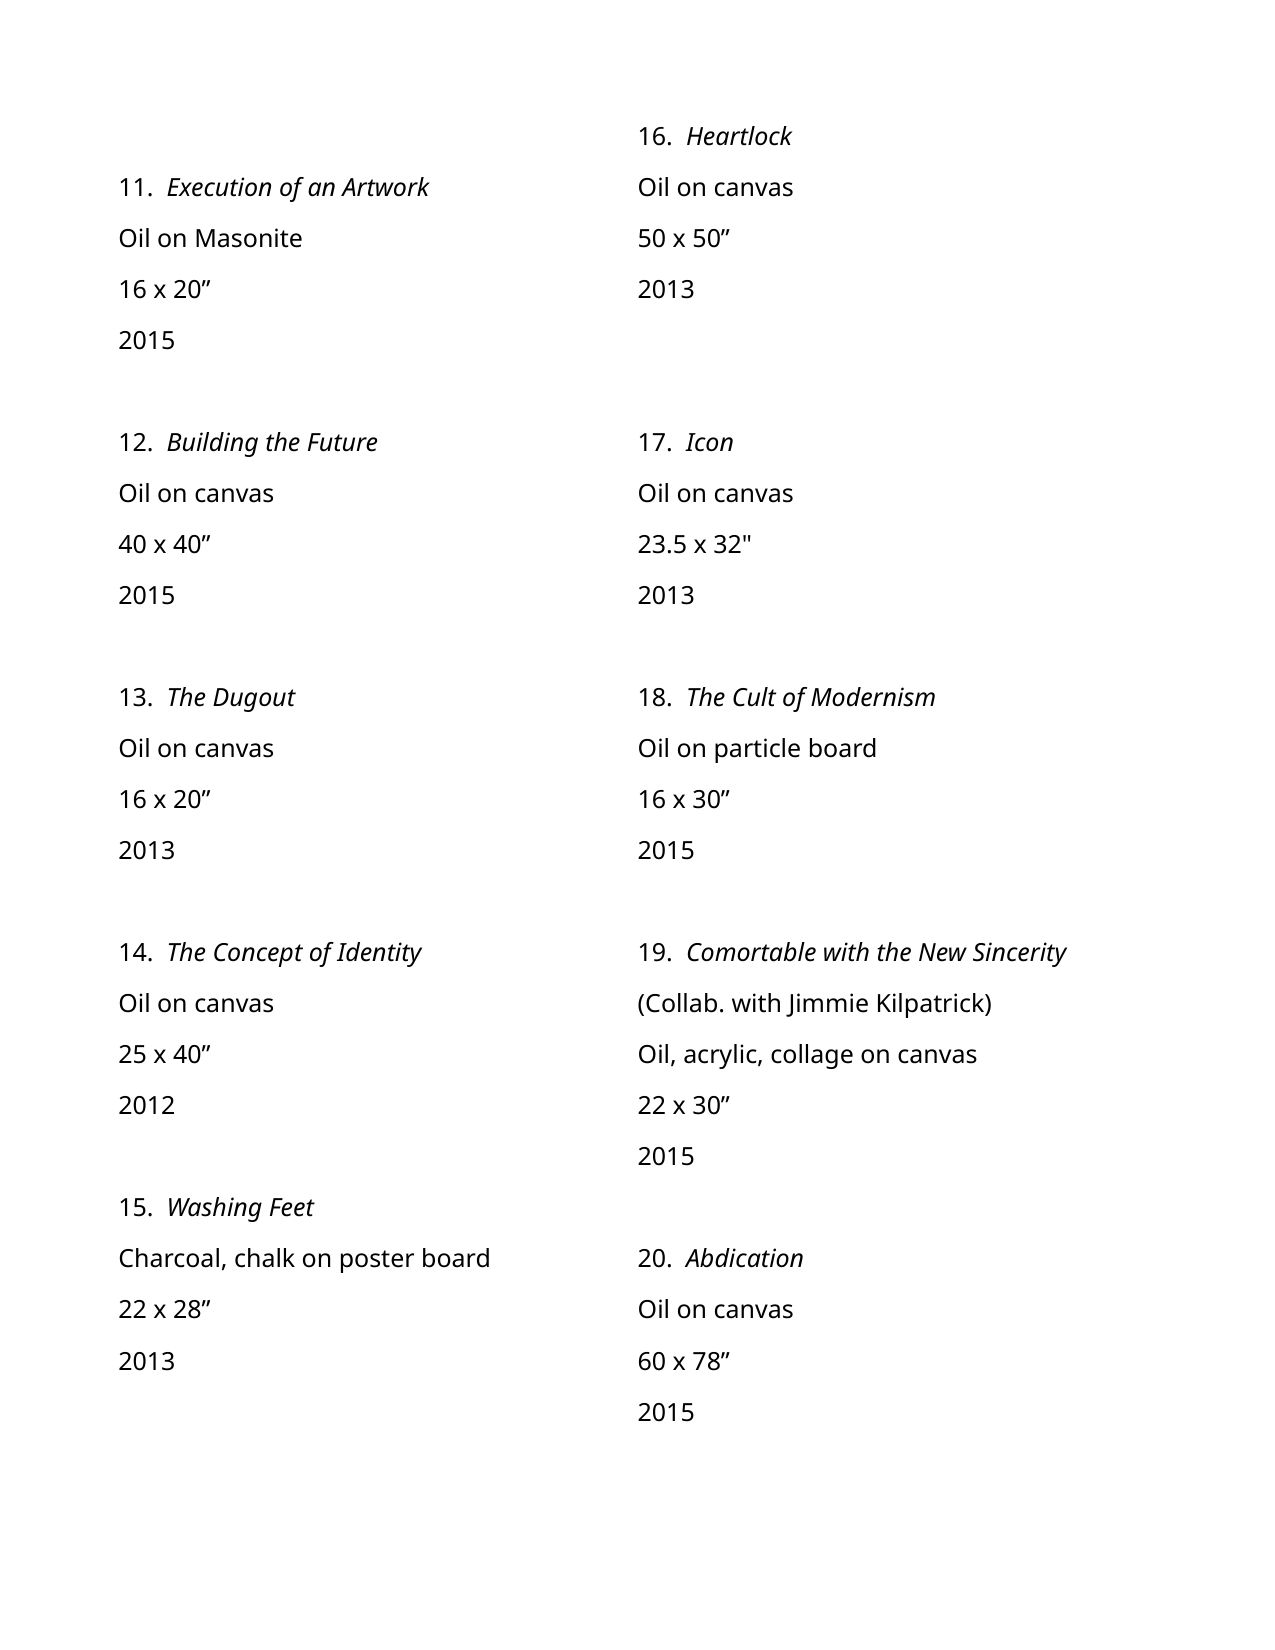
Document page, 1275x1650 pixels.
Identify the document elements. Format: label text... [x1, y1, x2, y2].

text 22 x 28” [118, 1292, 637, 1326]
text 15. Washing Feet [118, 1190, 637, 1224]
text 2015 [118, 322, 637, 356]
text 2013 [637, 271, 1157, 305]
text Charcoal, chalk on poster board [118, 1241, 637, 1275]
text 2013 [118, 1343, 637, 1377]
text 11. Execution of an Artwork [118, 169, 637, 203]
text 2015 [637, 1394, 1157, 1428]
text Oil on canvas [637, 1292, 1157, 1326]
text 16. Heartlock [637, 118, 1157, 152]
text 19. Comortable with the New Sincerity [637, 935, 1157, 969]
text Oil on canvas [118, 986, 637, 1020]
text Oil on canvas [637, 475, 1157, 509]
text 16 x 20” [118, 782, 637, 816]
text 50 x 50” [637, 220, 1157, 254]
text 2013 [118, 833, 637, 867]
text 23.5 x 32" [637, 526, 1157, 561]
text 2015 [637, 1139, 1157, 1173]
text 14. The Concept of Identity [118, 935, 637, 969]
text 18. The Cult of Modernism [637, 679, 1157, 714]
text 20. Abdication [637, 1241, 1157, 1275]
text 2012 [118, 1088, 637, 1122]
text 2015 [118, 577, 637, 612]
text Oil on particle board [637, 731, 1157, 765]
text 13. The Dugout [118, 679, 637, 714]
text Oil on canvas [637, 169, 1157, 203]
text 2013 [637, 577, 1157, 612]
text Oil on canvas [118, 475, 637, 509]
text 17. Icon [637, 424, 1157, 458]
text 2015 [637, 833, 1157, 867]
text 16 x 20” [118, 271, 637, 305]
text 16 x 30” [637, 782, 1157, 816]
text 60 x 78” [637, 1343, 1157, 1377]
text 12. Building the Future [118, 424, 637, 458]
text (Collab. with Jimmie Kilpatrick) [637, 986, 1157, 1020]
text 22 x 30” [637, 1088, 1157, 1122]
text Oil on Masonite [118, 220, 637, 254]
text 40 x 40” [118, 526, 637, 561]
text Oil, acrylic, collage on canvas [637, 1037, 1157, 1071]
text 25 x 40” [118, 1037, 637, 1071]
text Oil on canvas [118, 731, 637, 765]
